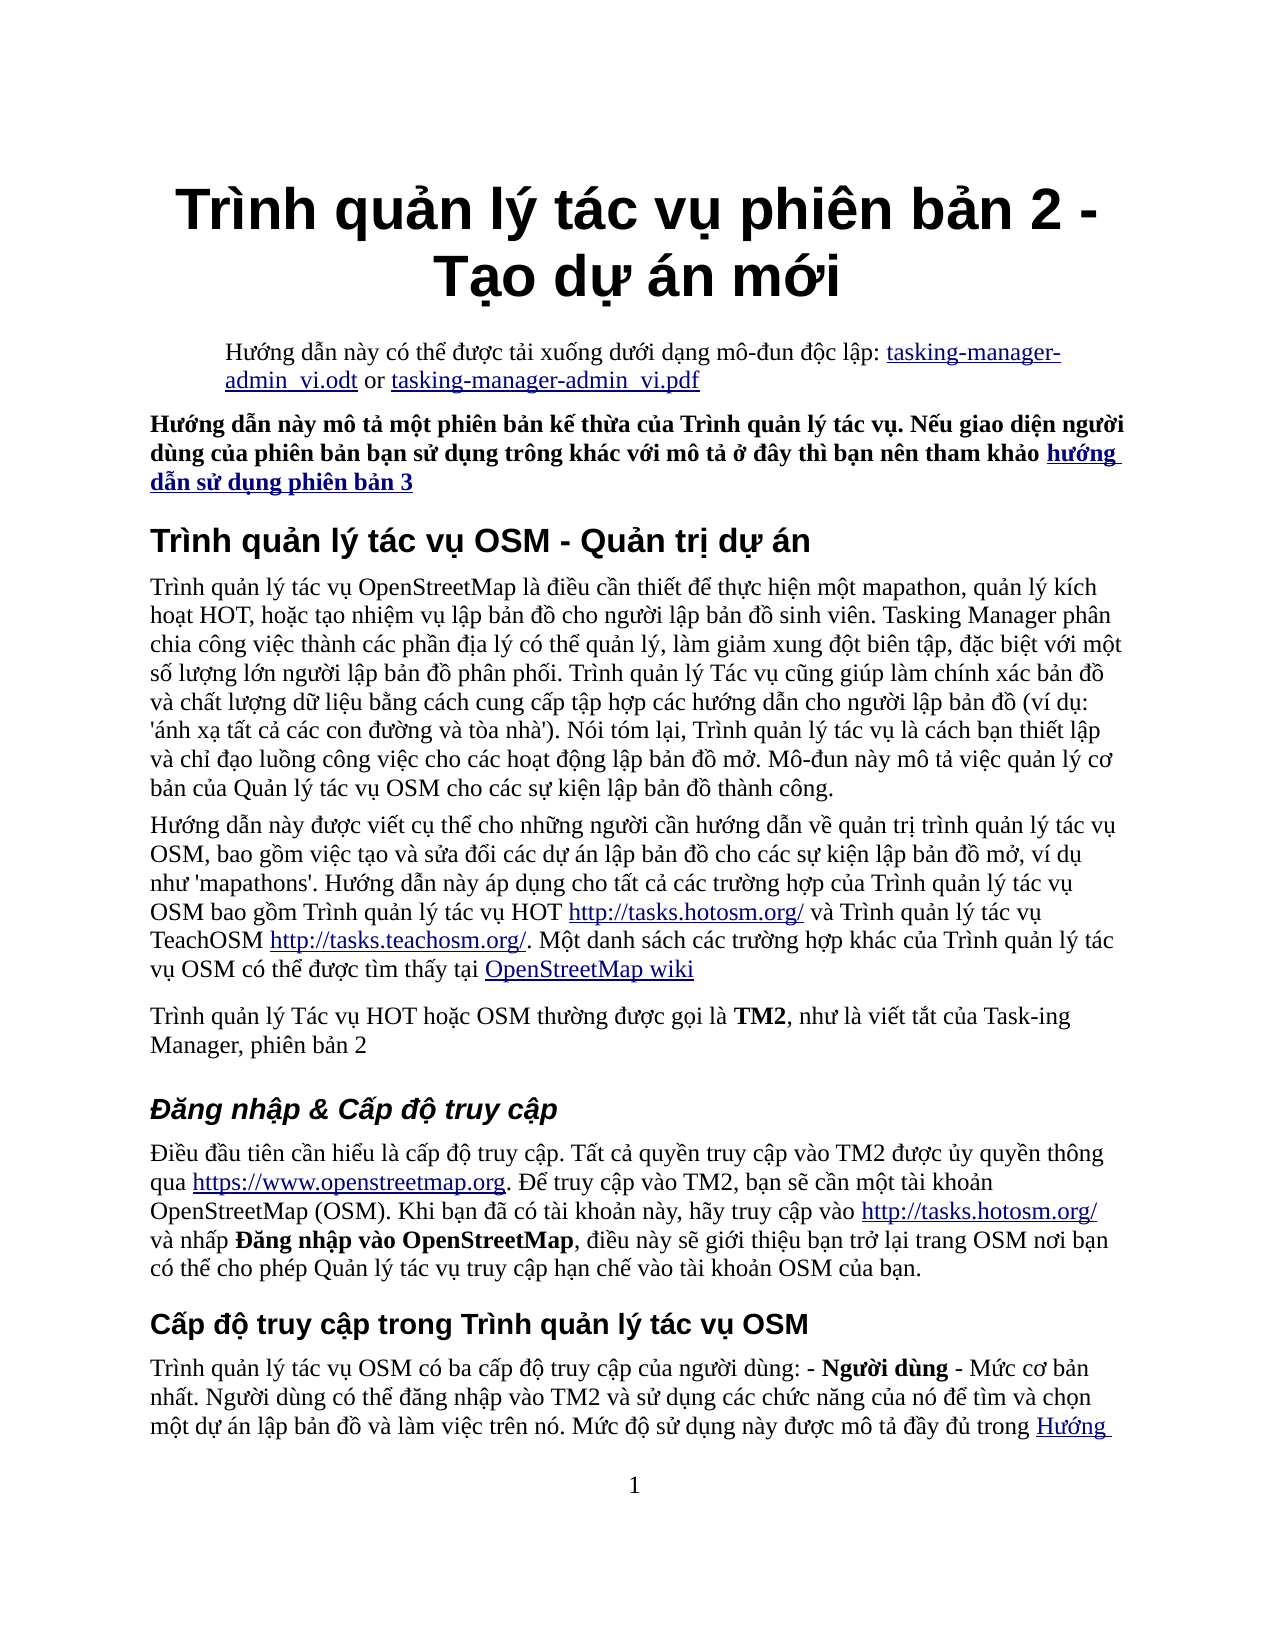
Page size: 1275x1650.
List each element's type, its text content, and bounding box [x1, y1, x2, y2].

text Trình quản lý tác vụ OpenStreetMap là điều cần thiết để thực hiện một mapathon, quản lý kích hoạt HOT, hoặc tạo nhiệm vụ lập bản đồ cho người lập bản đồ sinh viên. Tasking Manager phân chia công việc thành các phần địa lý có thể quản lý, làm giảm xung đột biên tập, đặc biệt với một số lượng lớn người lập bản đồ phân phối. Trình quản lý Tác vụ cũng giúp làm chính xác bản đồ và chất lượng dữ liệu bằng cách cung cấp tập hợp các hướng dẫn cho người lập bản đồ (ví dụ: 'ánh xạ tất cả các con đường và tòa nhà'). Nói tóm lại, Trình quản lý tác vụ là cách bạn thiết lập và chỉ đạo luồng công việc cho các hoạt động lập bản đồ mở. Mô-đun này mô tả việc quản lý cơ bản của Quản lý tác vụ OSM cho các sự kiện lập bản đồ thành công. [150, 572, 1125, 802]
text Trình quản lý Tác vụ HOT hoặc OSM thường được gọi là TM2, như là viết tắt của Task-ing Manager, phiên bản 2 [150, 1001, 1125, 1058]
text Hướng dẫn này được viết cụ thể cho những người cần hướng dẫn về quản trị trình quản lý tác vụ OSM, bao gồm việc tạo và sửa đổi các dự án lập bản đồ cho các sự kiện lập bản đồ mở, ví dụ như 'mapathons'. Hướng dẫn này áp dụng cho tất cả các trường hợp của Trình quản lý tác vụ OSM bao gồm Trình quản lý tác vụ HOT http://tasks.hotosm.org/ và Trình quản lý tác vụ TeachOSM http://tasks.teachosm.org/. Một danh sách các trường hợp khác của Trình quản lý tác vụ OSM có thể được tìm thấy tại OpenStreetMap wiki [150, 811, 1125, 983]
text Điều đầu tiên cần hiểu là cấp độ truy cập. Tất cả quyền truy cập vào TM2 được ủy quyền thông qua https://www.openstreetmap.org. Để truy cập vào TM2, bạn sẽ cần một tài khoản OpenStreetMap (OSM). Khi bạn đã có tài khoản này, hãy truy cập vào http://tasks.hotosm.org/ và nhấp Đăng nhập vào OpenStreetMap, điều này sẽ giới thiệu bạn trở lại trang OSM nơi bạn có thể cho phép Quản lý tác vụ truy cập hạn chế vào tài khoản OSM của bạn. [150, 1138, 1125, 1282]
text Hướng dẫn này mô tả một phiên bản kế thừa của Trình quản lý tác vụ. Nếu giao diện người dùng của phiên bản bạn sử dụng trông khác với mô tả ở đây thì bạn nên tham khảo hướng dẫn sử dụng phiên bản 3 [150, 409, 1125, 495]
title Trình quản lý tác vụ phiên bản 2 - Tạo dự án mới [150, 175, 1125, 309]
text Hướng dẫn này có thể được tải xuống dưới dạng mô-đun độc lập: tasking-manager-admin_vi.odt or tasking-manager-admin_vi.pdf [225, 337, 1125, 394]
subtitle Cấp độ truy cập trong Trình quản lý tác vụ OSM [150, 1307, 1125, 1341]
subtitle Đăng nhập & Cấp độ truy cập [150, 1092, 1125, 1126]
subtitle Trình quản lý tác vụ OSM - Quản trị dự án [150, 520, 1125, 559]
text Trình quản lý tác vụ OSM có ba cấp độ truy cập của người dùng: - Người dùng - Mức cơ bản nhất. Người dùng có thể đăng nhập vào TM2 và sử dụng các chức năng của nó để tìm và chọn một dự án lập bản đồ và làm việc trên nó. Mức độ sử dụng này được mô tả đầy đủ trong Hướng [150, 1353, 1125, 1439]
